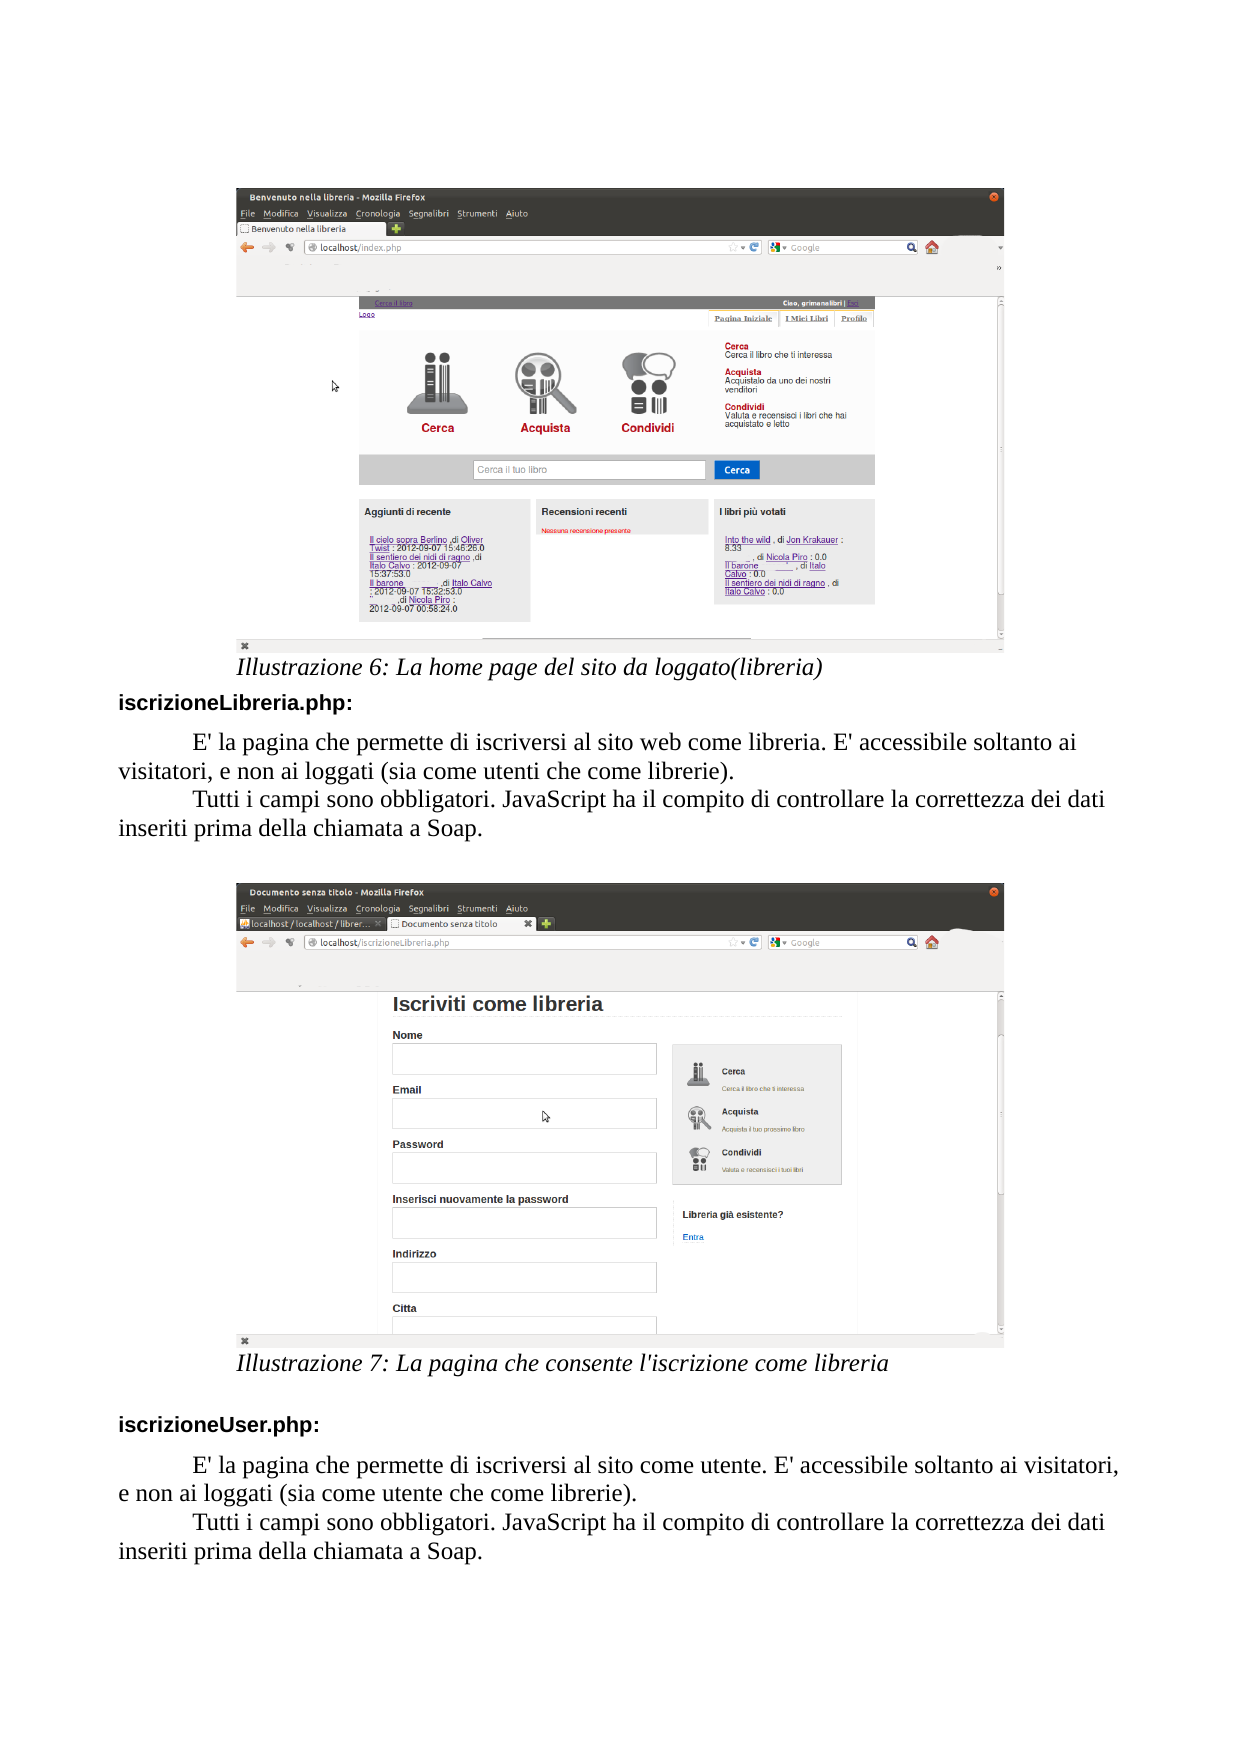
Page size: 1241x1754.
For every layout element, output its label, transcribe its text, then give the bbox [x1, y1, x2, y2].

subtitle iscrizioneUser.php: [118, 1412, 1122, 1437]
text Tutti i campi sono obbligatori. JavaScript ha il compito di controllare la correttezza dei dati inseriti prima della chiamata a Soap. [118, 784, 1122, 842]
picture [236, 188, 1005, 653]
text E' la pagina che permette di iscriversi al sito web come libreria. E' accessibile soltanto ai visitatori, e non ai loggati (sia come utenti che come librerie). [118, 727, 1122, 784]
text E' la pagina che permette di iscriversi al sito come utente. E' accessibile soltanto ai visitatori, e non ai loggati (sia come utente che come librerie). [118, 1450, 1122, 1507]
picture [236, 883, 1005, 1348]
text Tutti i campi sono obbligatori. JavaScript ha il compito di controllare la correttezza dei dati inseriti prima della chiamata a Soap. [118, 1507, 1122, 1565]
subtitle iscrizioneLibreria.php: [118, 689, 1122, 714]
text Illustrazione 7: La pagina che consente l'iscrizione come libreria [236, 1348, 1004, 1376]
text Illustrazione 6: La home page del sito da loggato(libreria) [236, 653, 1004, 681]
